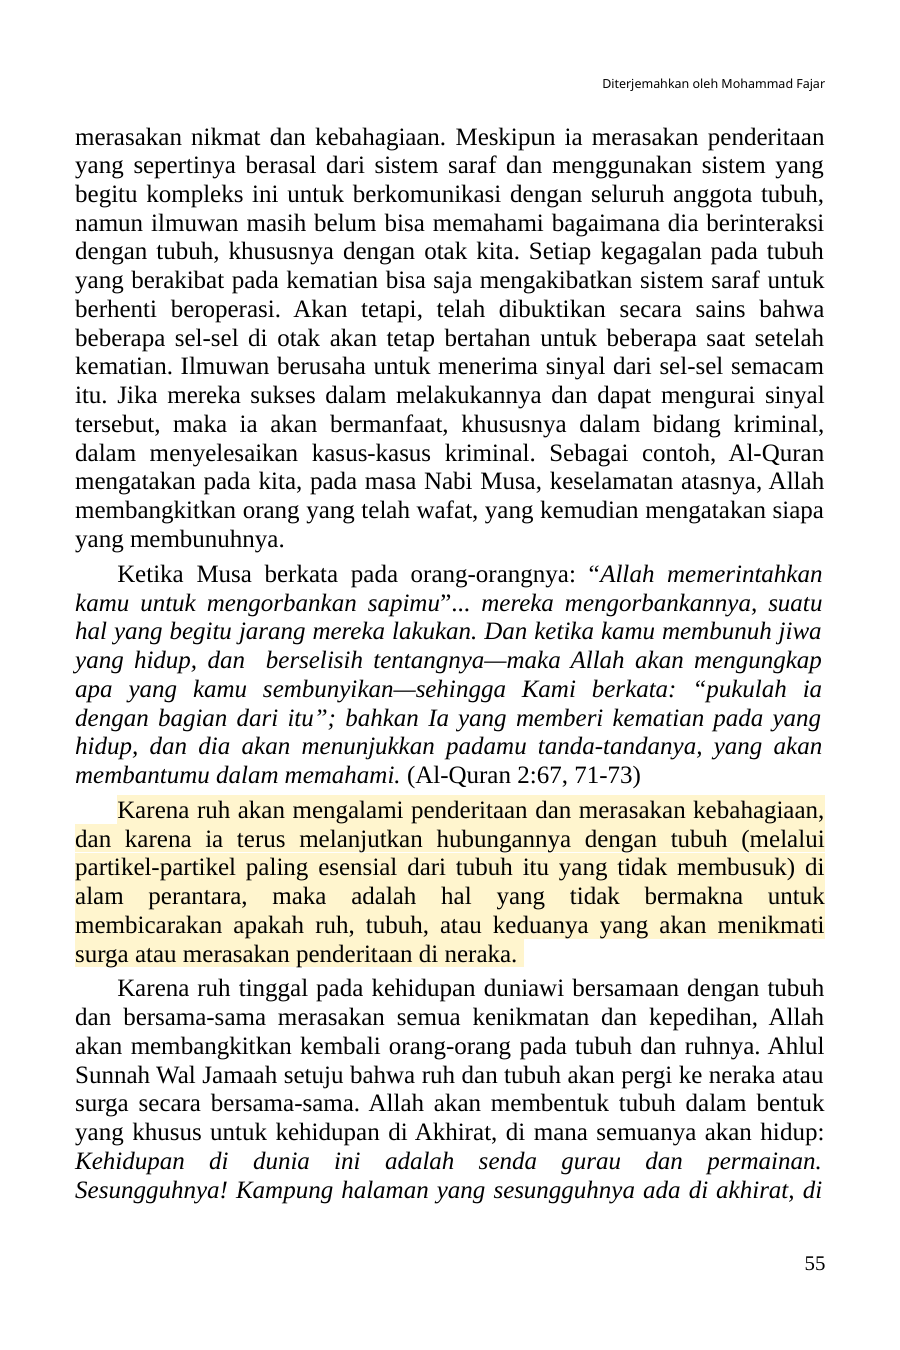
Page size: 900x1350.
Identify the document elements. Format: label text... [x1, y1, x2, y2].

text merasakan nikmat dan kebahagiaan. Meskipun ia merasakan penderitaan yang sepertinya berasal dari sistem saraf dan menggunakan sistem yang begitu kompleks ini untuk berkomunikasi dengan seluruh anggota tubuh, namun ilmuwan masih belum bisa memahami bagaimana dia berinteraksi dengan tubuh, khususnya dengan otak kita. Setiap kegagalan pada tubuh yang berakibat pada kematian bisa saja mengakibatkan sistem saraf untuk berhenti beroperasi. Akan tetapi, telah dibuktikan secara sains bahwa beberapa sel-sel di otak akan tetap bertahan untuk beberapa saat setelah kematian. Ilmuwan berusaha untuk menerima sinyal dari sel-sel semacam itu. Jika mereka sukses dalam melakukannya dan dapat mengurai sinyal tersebut, maka ia akan bermanfaat, khususnya dalam bidang kriminal, dalam menyelesaikan kasus-kasus kriminal. Sebagai contoh, Al-Quran mengatakan pada kita, pada masa Nabi Musa, keselamatan atasnya, Allah membangkitkan orang yang telah wafat, yang kemudian mengatakan siapa yang membunuhnya. [75, 122, 825, 553]
text Ketika Musa berkata pada orang-orangnya: “Allah memerintahkan kamu untuk mengorbankan sapimu”... mereka mengorbankannya, suatu hal yang begitu jarang mereka lakukan. Dan ketika kamu membunuh jiwa yang hidup, dan berselisih tentangnya—maka Allah akan mengungkap apa yang kamu sembunyikan—sehingga Kami berkata: “pukulah ia dengan bagian dari itu”; bahkan Ia yang memberi kematian pada yang hidup, dan dia akan menunjukkan padamu tanda-tandanya, yang akan membantumu dalam memahami. (Al-Quran 2:67, 71-73) [75, 559, 825, 789]
text Karena ruh akan mengalami penderitaan dan merasakan kebahagiaan, dan karena ia terus melanjutkan hubungannya dengan tubuh (melalui partikel-partikel paling esensial dari tubuh itu yang tidak membusuk) di alam perantara, maka adalah hal yang tidak bermakna untuk membicarakan apakah ruh, tubuh, atau keduanya yang akan menikmati surga atau merasakan penderitaan di neraka. [75, 795, 825, 967]
text Karena ruh tinggal pada kehidupan duniawi bersamaan dengan tubuh dan bersama-sama merasakan semua kenikmatan dan kepedihan, Allah akan membangkitkan kembali orang-orang pada tubuh dan ruhnya. Ahlul Sunnah Wal Jamaah setuju bahwa ruh dan tubuh akan pergi ke neraka atau surga secara bersama-sama. Allah akan membentuk tubuh dalam bentuk yang khusus untuk kehidupan di Akhirat, di mana semuanya akan hidup: Kehidupan di dunia ini adalah senda gurau dan permainan. Sesungguhnya! Kampung halaman yang sesungguhnya ada di akhirat, di [75, 973, 825, 1203]
